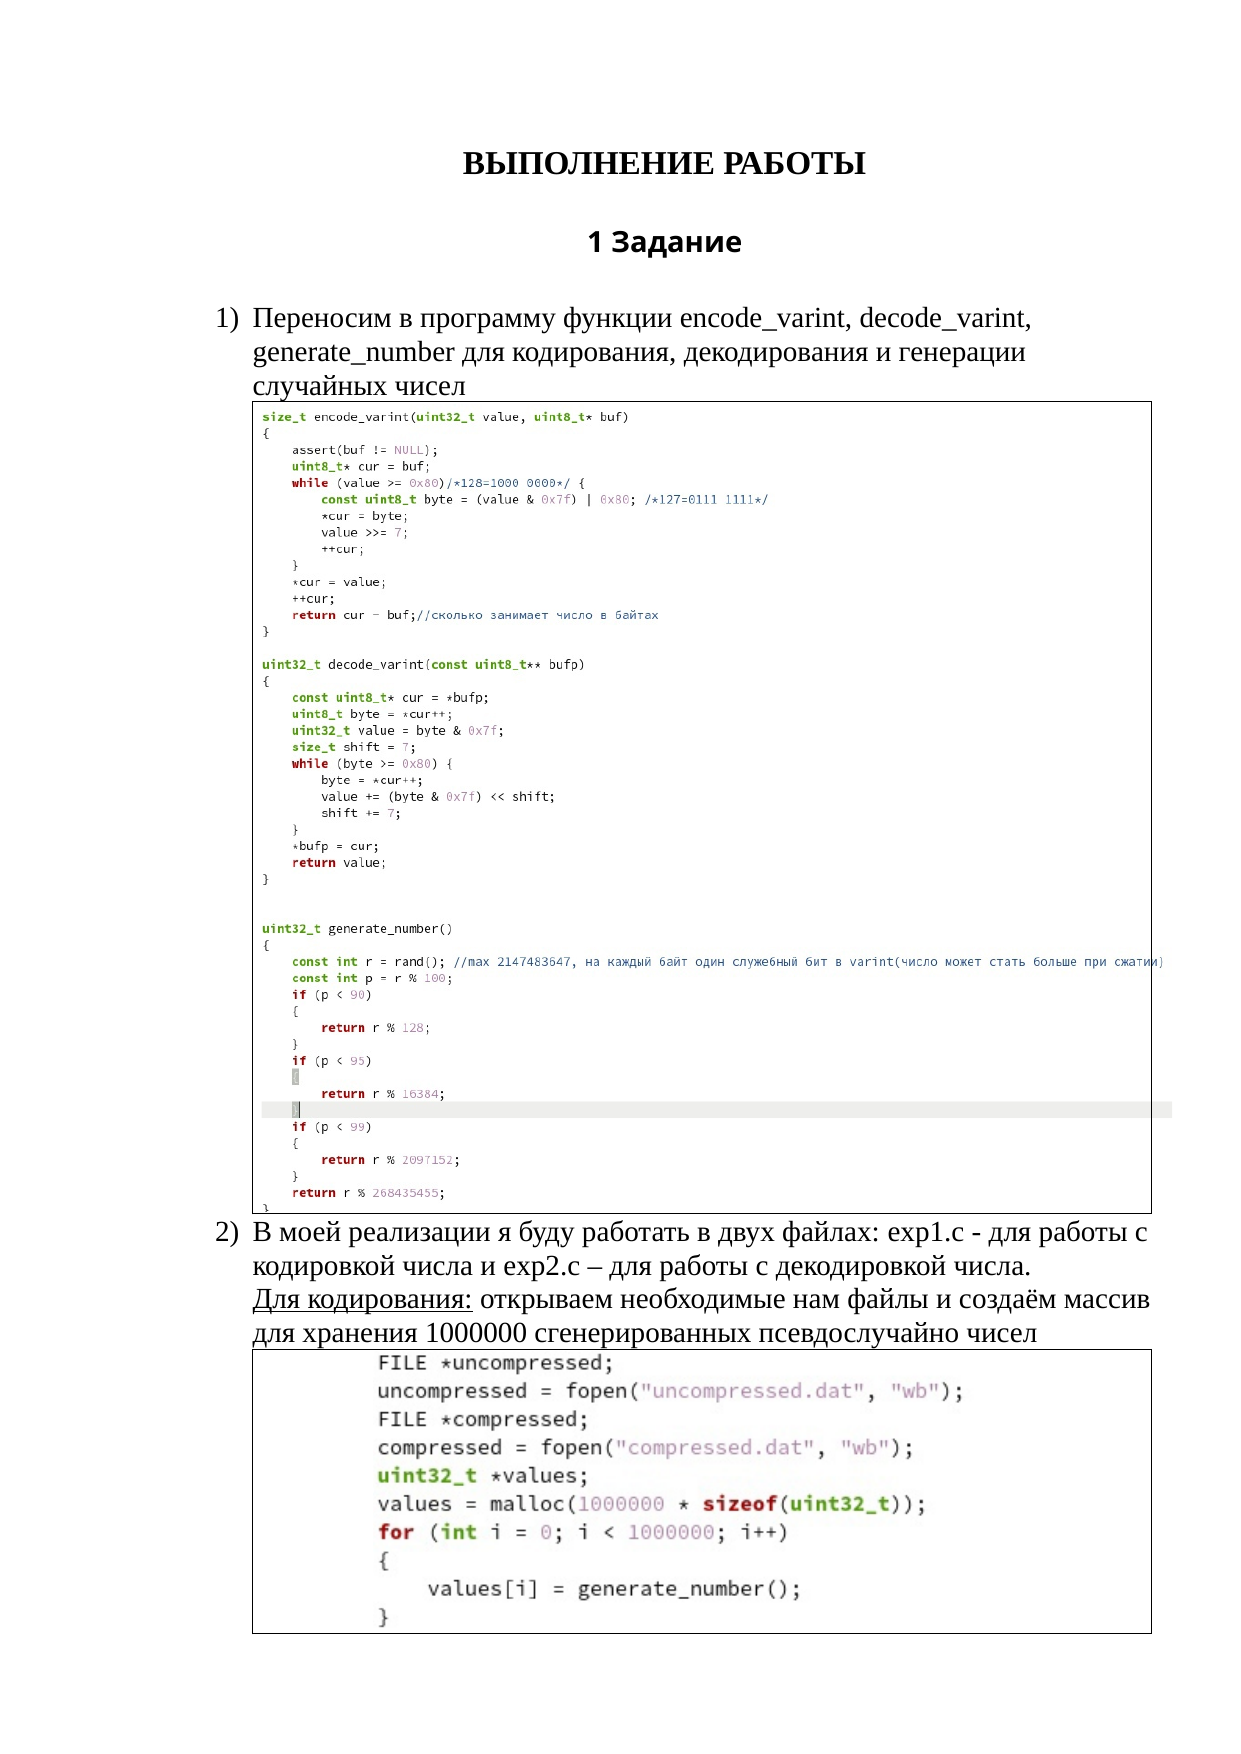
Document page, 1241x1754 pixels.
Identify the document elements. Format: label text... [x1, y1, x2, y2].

picture [1152, 404, 1173, 1212]
list Переносим в программу функции encode_varint, decode_varint, generate_number для кодирования, декодирования и генерации случайных чисел [215, 301, 1152, 401]
picture [373, 1351, 1031, 1632]
list В моей реализации я буду работать в двух файлах: exp1.c - для работы с кодировкой числа и exp2.c – для работы с декодировкой числа. [215, 1214, 1152, 1282]
picture [261, 404, 1151, 1212]
text Для кодирования: открываем необходимые нам файлы и создаём массив для хранения 1000000 сгенерированных псевдослучайно чисел [252, 1282, 1152, 1349]
text 1 Задание [177, 221, 1152, 261]
subtitle ВЫПОЛНЕНИЕ РАБОТЫ [177, 143, 1152, 181]
